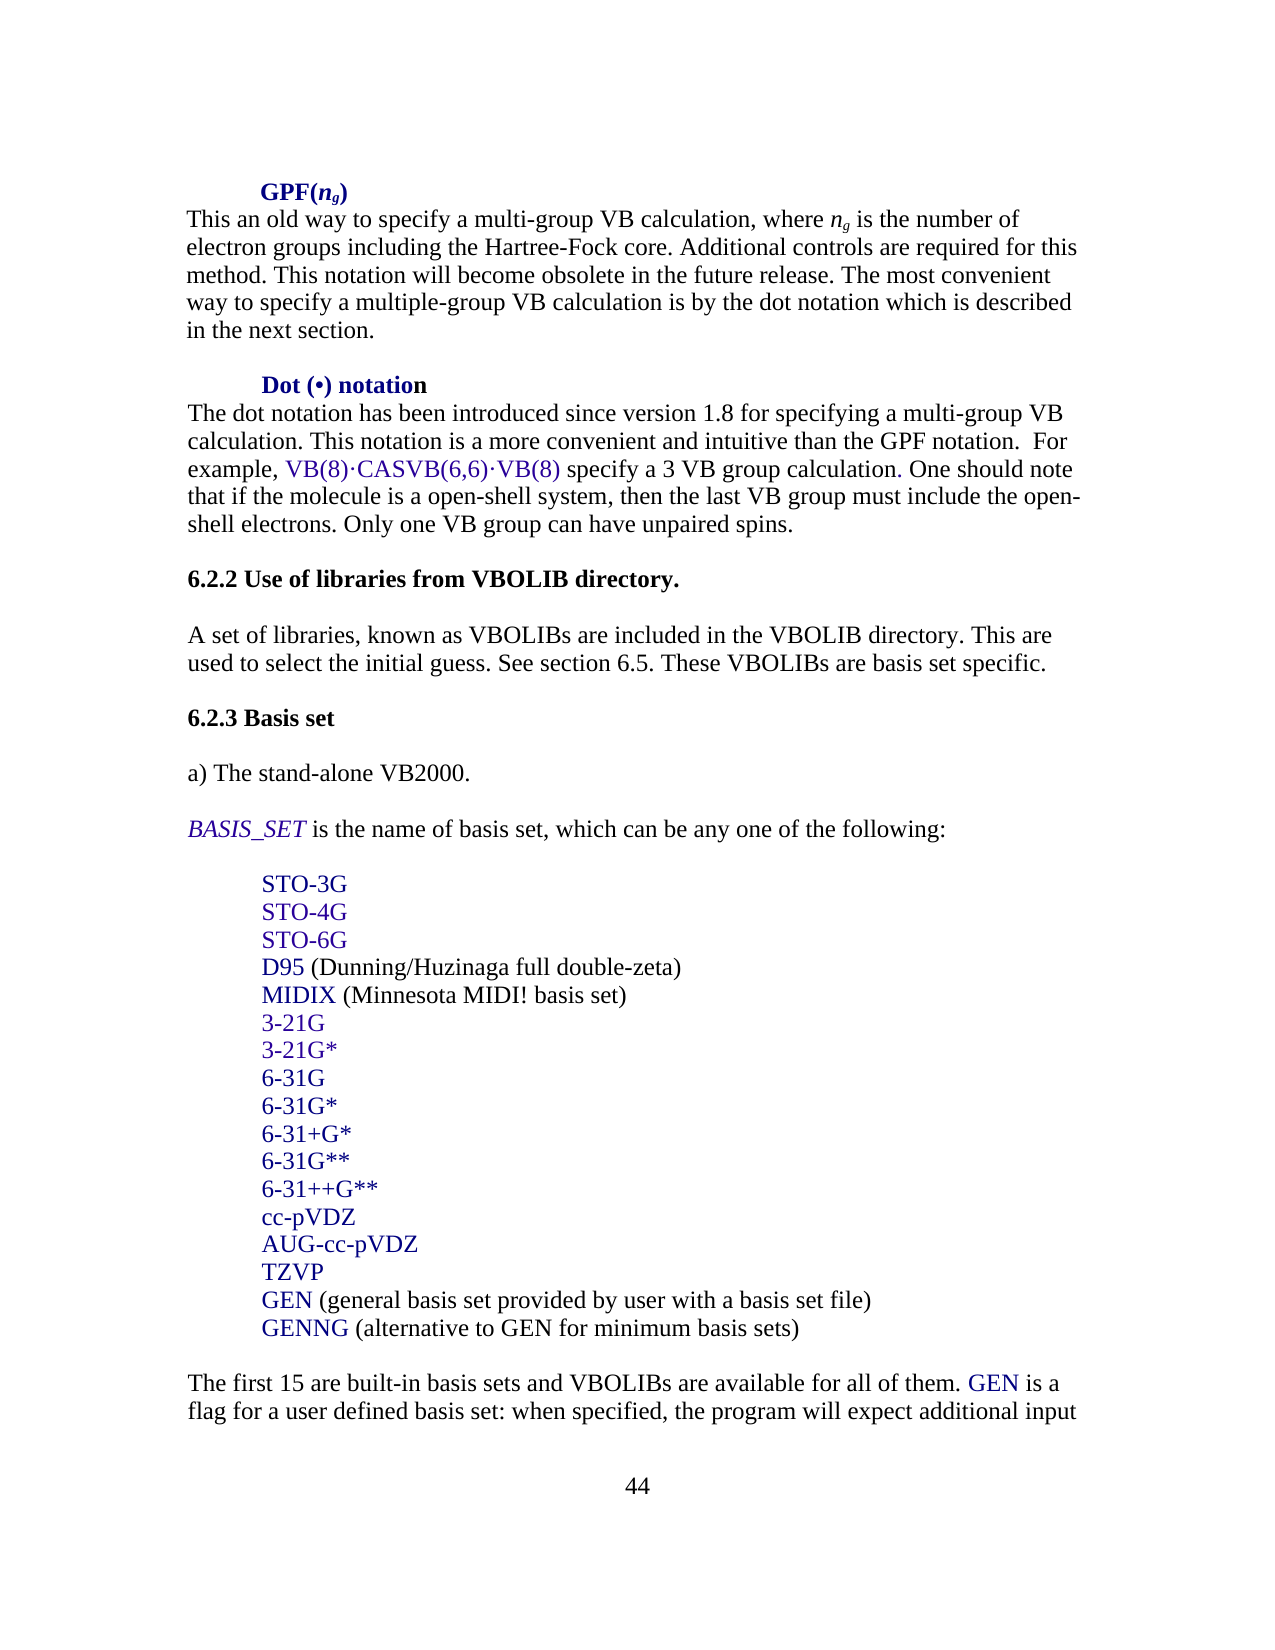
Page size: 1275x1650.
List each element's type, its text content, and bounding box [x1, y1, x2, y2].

list 6.2.3 Basis set [187, 704, 1087, 732]
text This an old way to specify a multi-group VB calculation, where ng is the number of electron groups including the Hartree-Fock core. Additional controls are required for this method. This notation will become obsolete in the future release. The most convenient way to specify a multiple-group VB calculation is by the dot notation which is described in the next section. [186, 205, 1087, 344]
text 3-21G [261, 1009, 1087, 1037]
text GENNG (alternative to GEN for minimum basis sets) [187, 1314, 1087, 1341]
text AUG-cc-pVDZ [187, 1231, 1087, 1258]
text 6-31++G** cc-pVDZ [187, 1175, 1087, 1231]
text The dot notation has been introduced since version 1.8 for specifying a multi-group VB calculation. This notation is a more convenient and intuitive than the GPF notation. For example, VB(8)·CASVB(6,6)·VB(8) specify a 3 VB group calculation. One should note that if the molecule is a open-shell system, then the last VB group must include the open-shell electrons. Only one VB group can have unpaired spins. [187, 399, 1087, 538]
text STO-6G D95 (Dunning/Huzinaga full double-zeta) MIDIX (Minnesota MIDI! basis set) [261, 926, 1087, 1009]
text The first 15 are built-in basis sets and VBOLIBs are available for all of them. GEN is a flag for a user defined basis set: when specified, the program will expect additional input [187, 1369, 1087, 1424]
text TZVP GEN (general basis set provided by user with a basis set file) [187, 1258, 1087, 1314]
text STO-3G [187, 870, 1087, 898]
text Dot (•) notation [187, 372, 1087, 399]
text 6-31G 6-31G* 6-31+G* [187, 1064, 1087, 1147]
text 6.2.2 Use of libraries from VBOLIB directory. [187, 566, 1087, 593]
text 6-31G** [187, 1147, 1087, 1175]
text BASIS_SET is the name of basis set, which can be any one of the following: [187, 815, 1087, 843]
text A set of libraries, known as VBOLIBs are included in the VBOLIB directory. This are used to select the initial guess. See section 6.5. These VBOLIBs are basis set specific. [187, 621, 1087, 676]
text GPF(ng) [186, 178, 1087, 205]
text STO-4G [261, 898, 1087, 926]
text a) The stand-alone VB2000. [187, 759, 1087, 787]
text 3-21G* [261, 1037, 1087, 1064]
